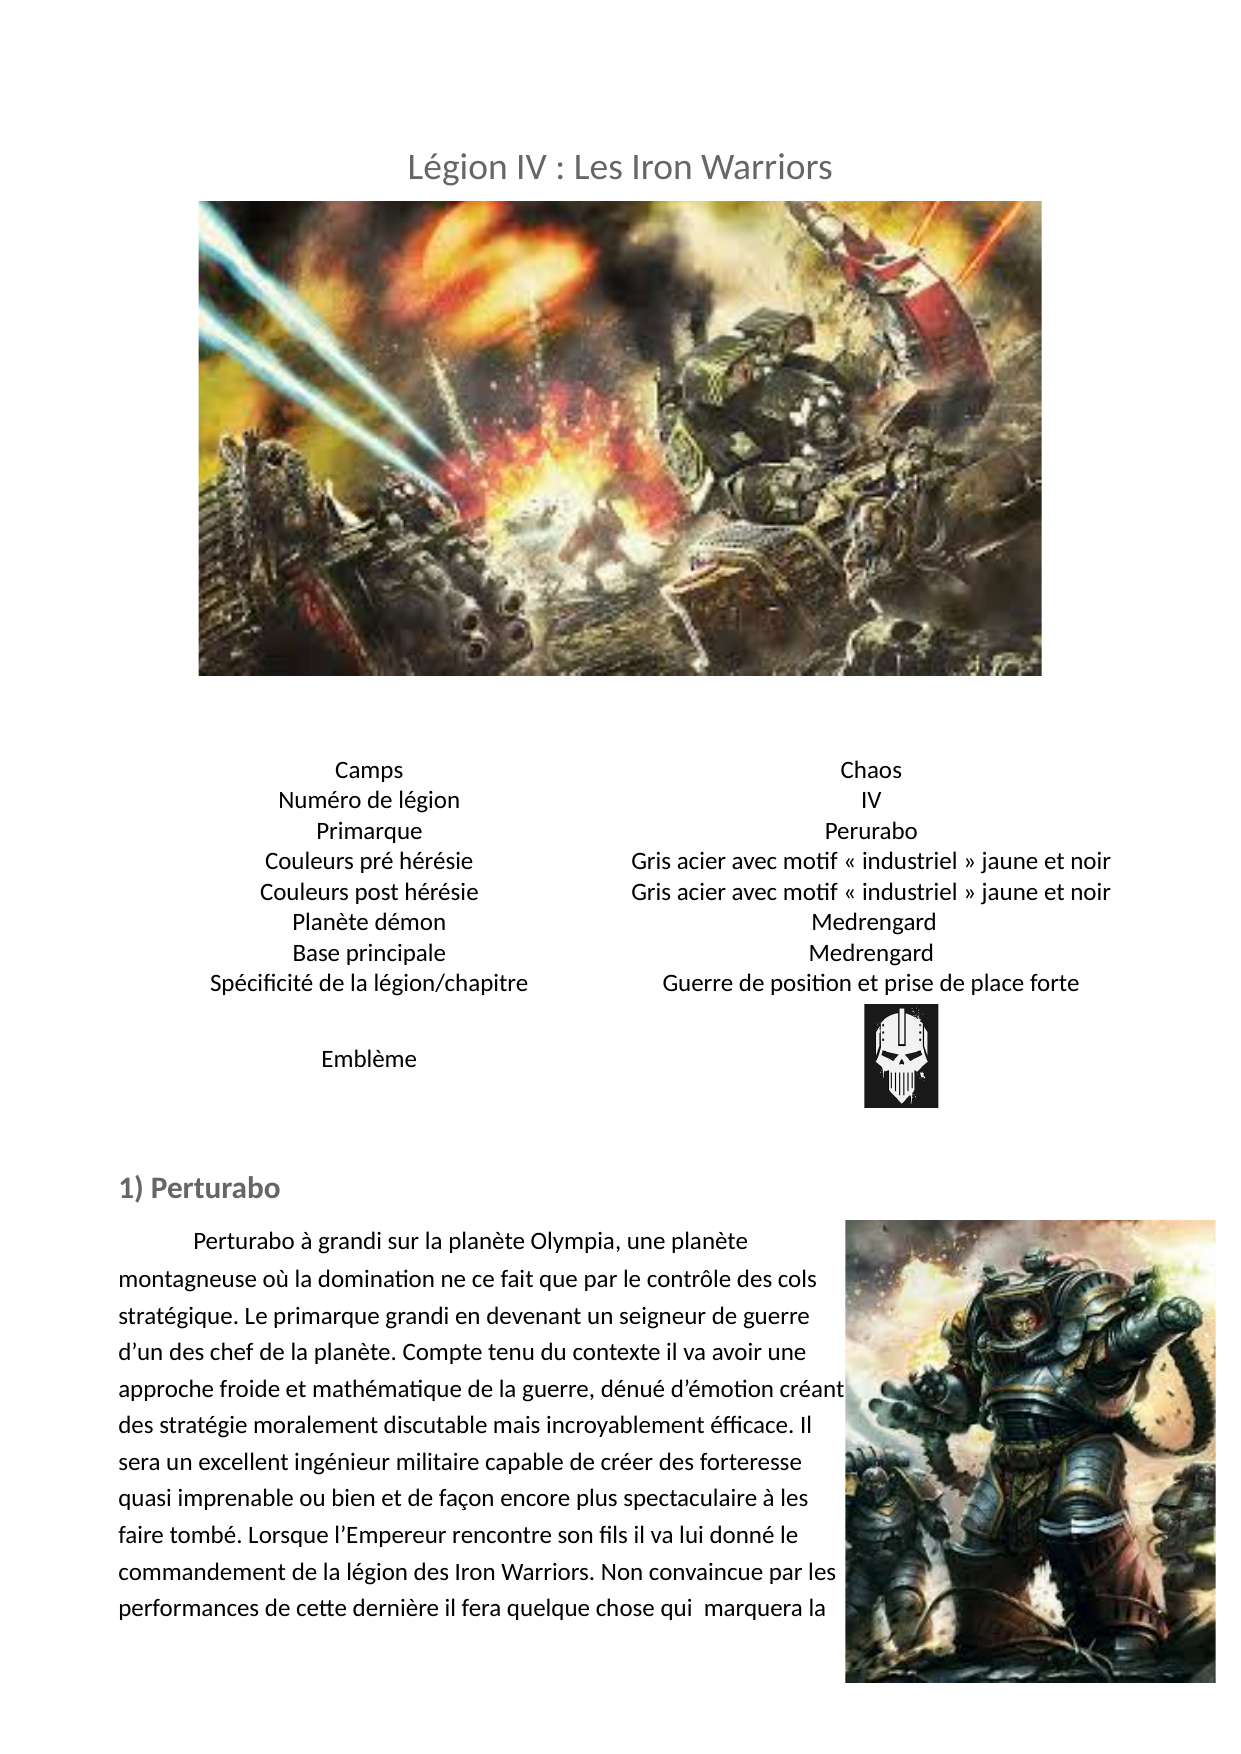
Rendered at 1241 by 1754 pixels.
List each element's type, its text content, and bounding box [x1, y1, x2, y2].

table_header Camps [118, 754, 620, 784]
picture [864, 1004, 939, 1108]
table_cell Base principale [118, 937, 620, 967]
table_cell Gris acier avec motif « industriel » jaune et noir [620, 845, 1122, 876]
table_cell Perurabo [620, 815, 1122, 845]
table_cell [620, 998, 1122, 1119]
table_cell Couleurs post hérésie [118, 876, 620, 906]
picture [845, 1220, 1216, 1683]
table_cell Gris acier avec motif « industriel » jaune et noir [620, 876, 1122, 906]
table_cell Emblème [118, 998, 620, 1119]
table_cell Numéro de légion [118, 784, 620, 815]
picture [198, 201, 1042, 676]
table_cell Medrengard [620, 906, 1122, 937]
table_cell Planète démon [118, 906, 620, 937]
table_header Chaos [620, 754, 1122, 784]
table_cell Spécificité de la légion/chapitre [118, 968, 620, 998]
subtitle Légion IV : Les Iron Warriors [118, 143, 1122, 189]
table_cell Guerre de position et prise de place forte [620, 968, 1122, 998]
table_cell Primarque [118, 815, 620, 845]
table_cell Medrengard [620, 937, 1122, 967]
table_cell Couleurs pré hérésie [118, 845, 620, 876]
subtitle 1) Perturabo [118, 1168, 1122, 1207]
table_cell IV [620, 784, 1122, 815]
text Perturabo à grandi sur la planète Olympia, une planète montagneuse où la domination ne ce fait que par le contrôle des cols stratégique. Le primarque grandi en devenant un seigneur de guerre d’un des chef de la planète. Compte tenu du contexte il va avoir une approche froide et mathématique de la guerre, dénué d’émotion créant des stratégie moralement discutable mais incroyablement éfficace. Il sera un excellent ingénieur militaire capable de créer des forteresse quasi imprenable ou bien et de façon encore plus spectaculaire à les faire tombé. Lorsque l’Empereur rencontre son fils il va lui donné le commandement de la légion des Iron Warriors. Non convaincue par les performances de cette dernière il fera quelque chose qui marquera la [118, 1219, 1122, 1623]
